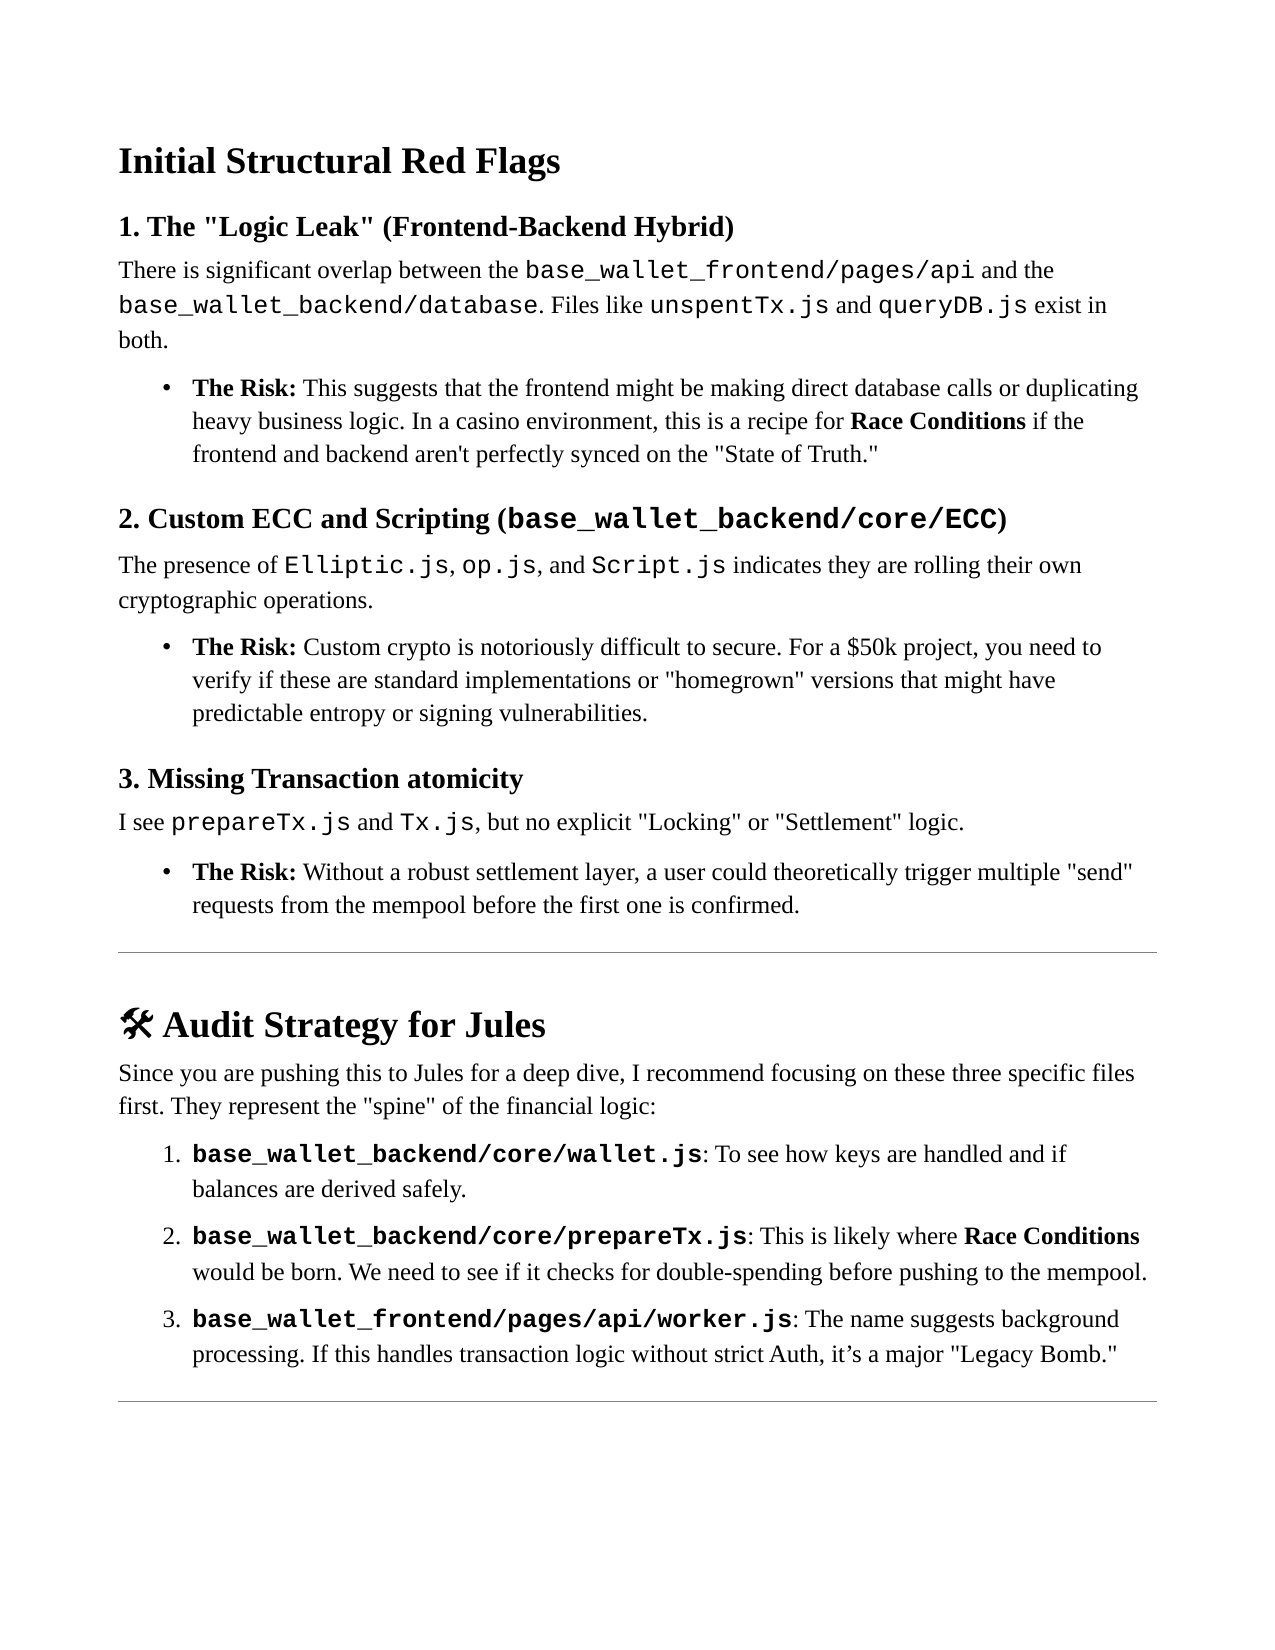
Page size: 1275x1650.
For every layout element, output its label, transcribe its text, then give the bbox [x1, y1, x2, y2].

list base_wallet_backend/core/wallet.js: To see how keys are handled and if balances are derived safely. [162, 1139, 1157, 1203]
list The Risk: This suggests that the frontend might be making direct database calls or duplicating heavy business logic. In a casino environment, this is a recipe for Race Conditions if the frontend and backend aren't perfectly synced on the "State of Truth." [162, 373, 1157, 468]
subtitle Initial Structural Red Flags [118, 139, 1157, 182]
text The presence of Elliptic.js, op.js, and Script.js indicates they are rolling their own cryptographic operations. [118, 550, 1157, 614]
text Since you are pushing this to Jules for a deep dive, I recommend focusing on these three specific files first. They represent the "spine" of the financial logic: [118, 1058, 1157, 1120]
subtitle 🛠️ Audit Strategy for Jules [118, 1002, 1157, 1046]
list base_wallet_backend/core/prepareTx.js: This is likely where Race Conditions would be born. We need to see if it checks for double-spending before pushing to the mempool. [162, 1221, 1157, 1285]
list base_wallet_frontend/pages/api/worker.js: The name suggests background processing. If this handles transaction logic without strict Auth, it’s a major "Legacy Bomb." [162, 1304, 1157, 1368]
subtitle 3. Missing Transaction atomicity [118, 761, 1157, 794]
text I see prepareTx.js and Tx.js, but no explicit "Locking" or "Settlement" logic. [118, 807, 1157, 838]
subtitle 1. The "Logic Leak" (Frontend-Backend Hybrid) [118, 209, 1157, 243]
text There is significant overlap between the base_wallet_frontend/pages/api and the base_wallet_backend/database. Files like unspentTx.js and queryDB.js exist in both. [118, 255, 1157, 354]
subtitle 2. Custom ECC and Scripting (base_wallet_backend/core/ECC) [118, 501, 1157, 537]
list The Risk: Without a robust settlement layer, a user could theoretically trigger multiple "send" requests from the mempool before the first one is confirmed. [162, 857, 1157, 918]
list The Risk: Custom crypto is notoriously difficult to secure. For a $50k project, you need to verify if these are standard implementations or "homegrown" versions that might have predictable entropy or signing vulnerabilities. [162, 632, 1157, 727]
